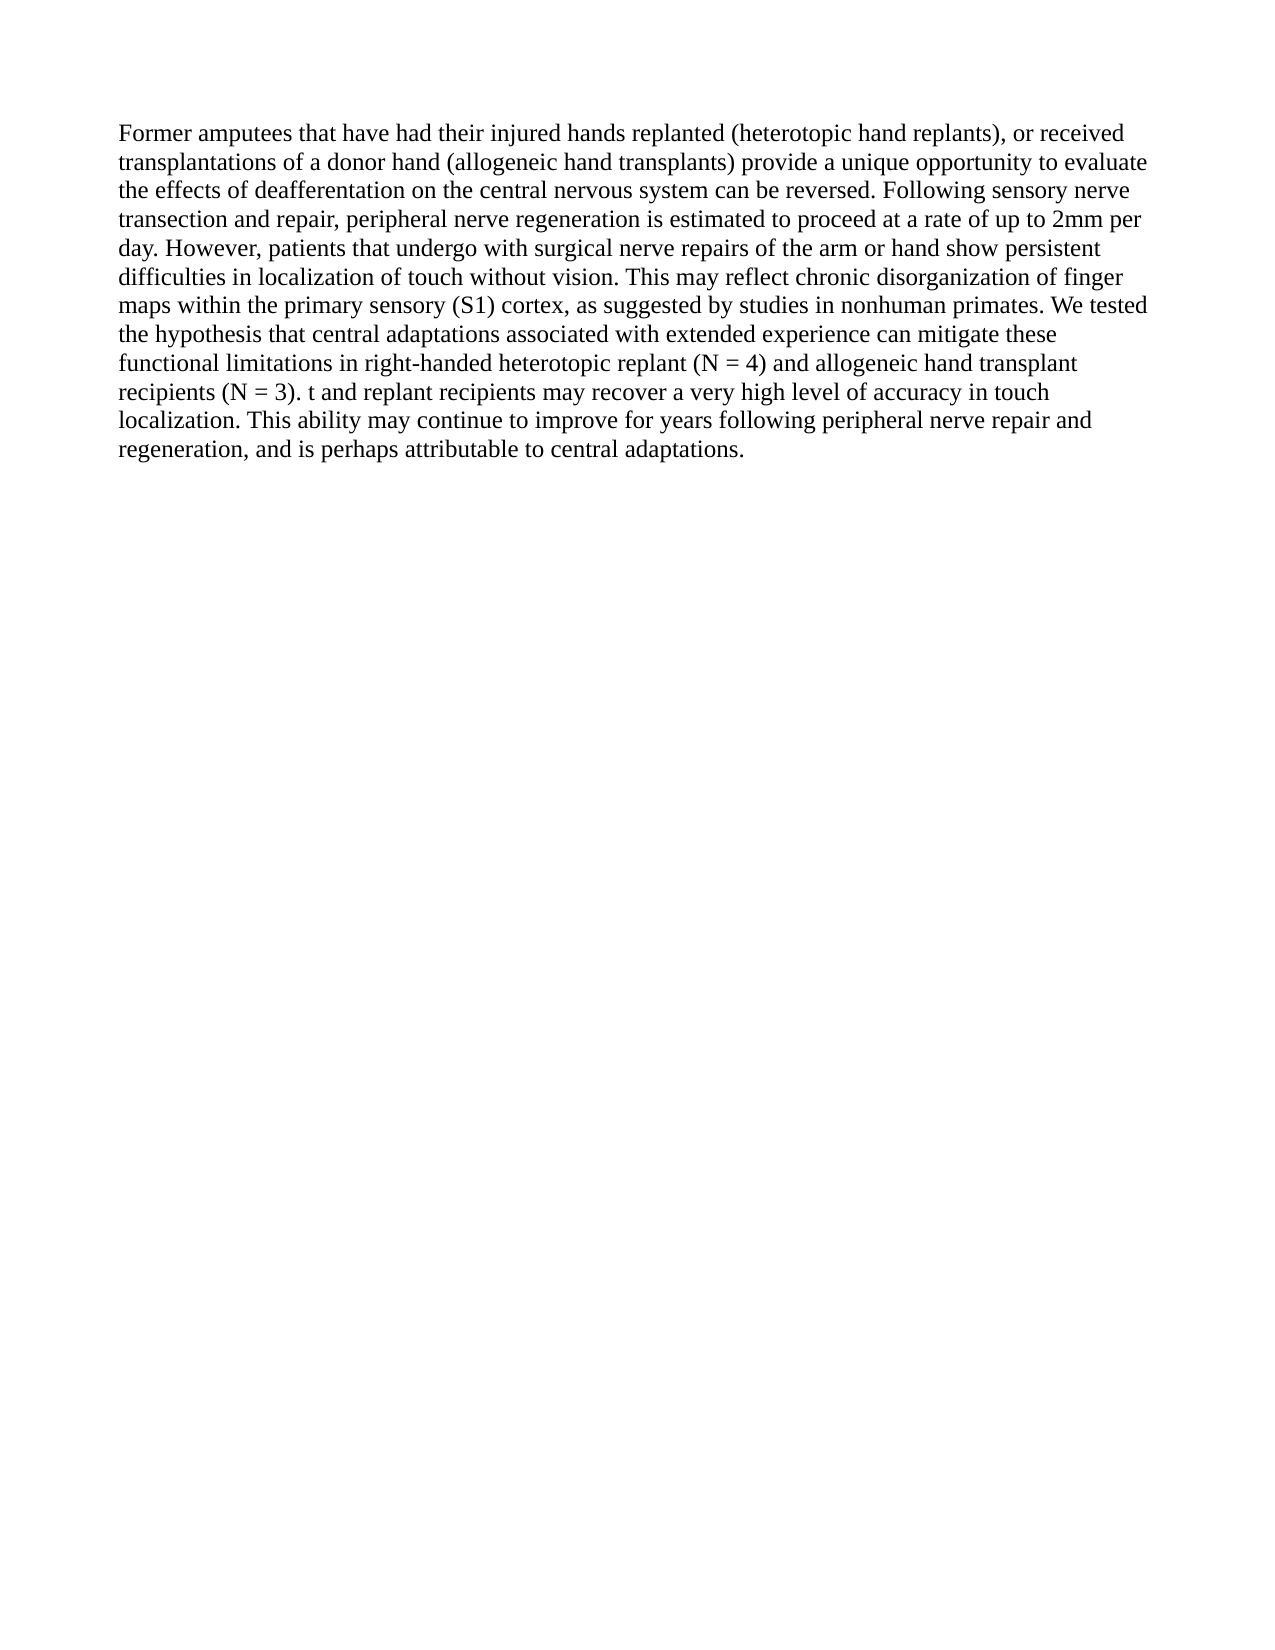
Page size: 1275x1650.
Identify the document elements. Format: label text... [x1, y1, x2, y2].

text Former amputees that have had their injured hands replanted (heterotopic hand replants), or received transplantations of a donor hand (allogeneic hand transplants) provide a unique opportunity to evaluate the effects of deafferentation on the central nervous system can be reversed. Following sensory nerve transection and repair, peripheral nerve regeneration is estimated to proceed at a rate of up to 2mm per day. However, patients that undergo with surgical nerve repairs of the arm or hand show persistent difficulties in localization of touch without vision. This may reflect chronic disorganization of finger maps within the primary sensory (S1) cortex, as suggested by studies in nonhuman primates. We tested the hypothesis that central adaptations associated with extended experience can mitigate these functional limitations in right-handed heterotopic replant (N = 4) and allogeneic hand transplant recipients (N = 3). t and replant recipients may recover a very high level of accuracy in touch localization. This ability may continue to improve for years following peripheral nerve repair and regeneration, and is perhaps attributable to central adaptations. [118, 118, 1157, 463]
